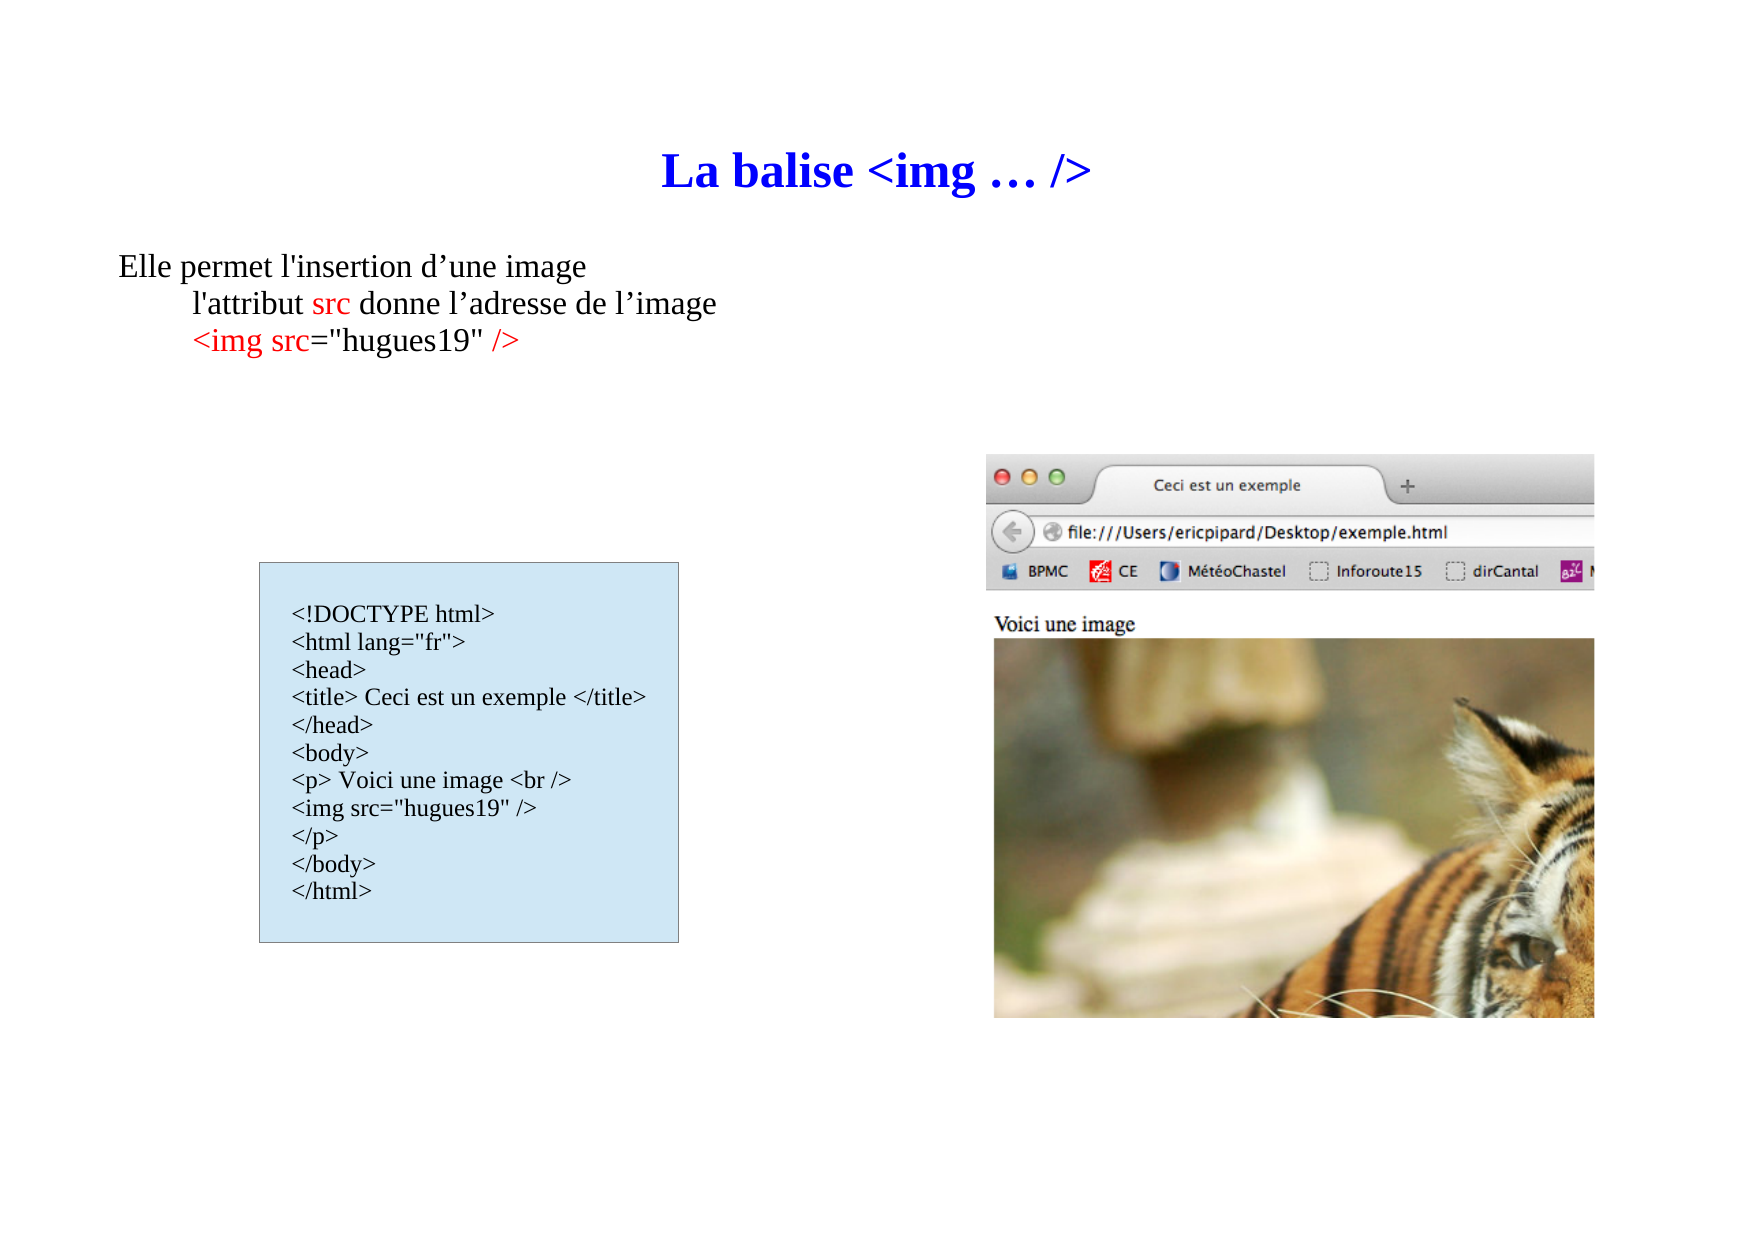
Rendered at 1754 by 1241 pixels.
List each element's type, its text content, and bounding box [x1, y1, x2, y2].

subtitle La balise <img … /> [118, 143, 1636, 198]
picture [986, 454, 1595, 1018]
text <img src="hugues19" /> [118, 322, 1636, 358]
text l'attribut src donne l’adresse de l’image [118, 285, 1636, 322]
text Elle permet l'insertion d’une image [118, 248, 1636, 285]
